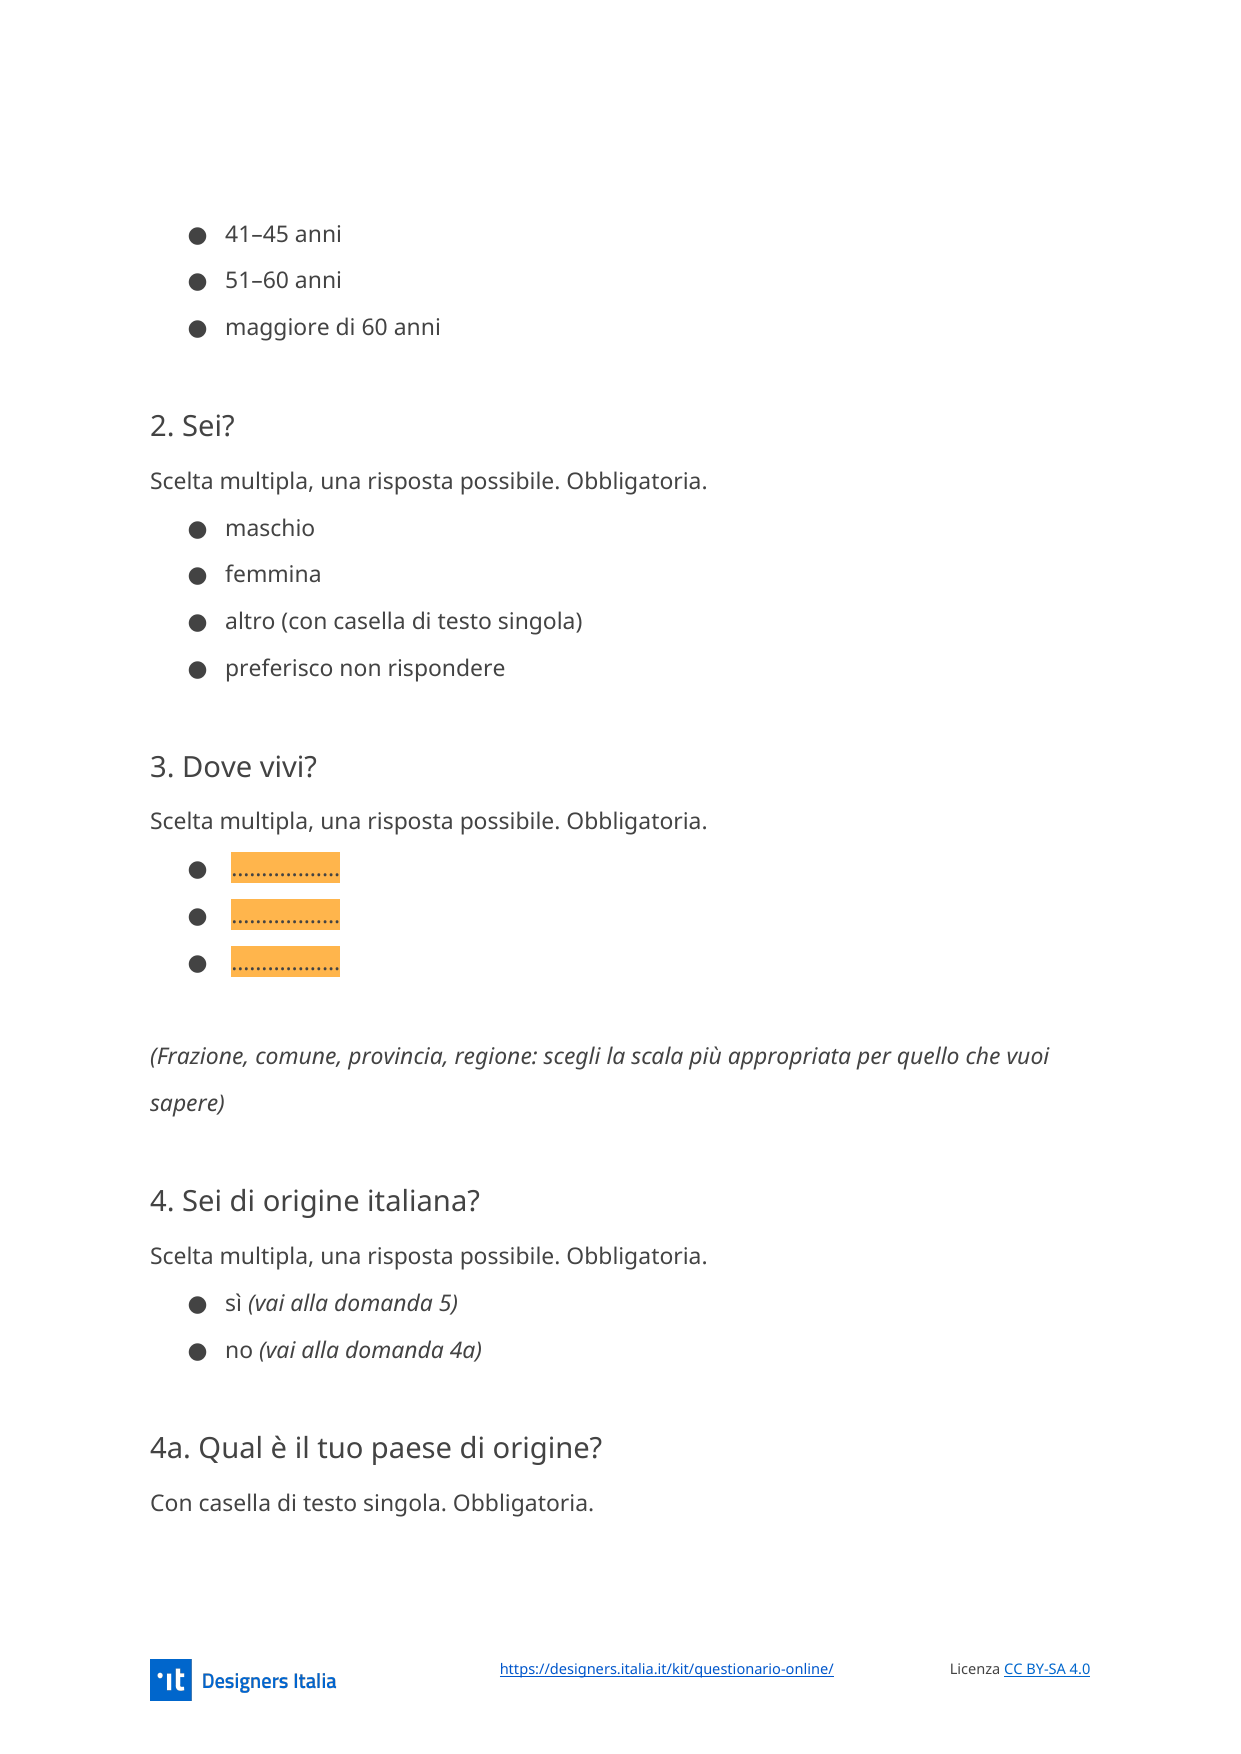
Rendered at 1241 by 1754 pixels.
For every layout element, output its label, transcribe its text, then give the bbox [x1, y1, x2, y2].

list maschio [187, 511, 1090, 543]
list no (vai alla domanda 4a) [187, 1333, 1090, 1365]
list ………...…… [187, 899, 1090, 930]
text (Frazione, comune, provincia, regione: scegli la scala più appropriata per quello che vuoi sapere) [150, 1040, 1090, 1118]
subtitle 4. Sei di origine italiana? [150, 1180, 1090, 1220]
text Scelta multipla, una risposta possibile. Obbligatoria. [150, 805, 1090, 837]
subtitle 2. Sei? [150, 405, 1090, 445]
list maggiore di 60 anni [187, 311, 1090, 343]
subtitle 3. Dove vivi? [150, 746, 1090, 786]
list 41–45 anni [187, 218, 1090, 249]
list 51–60 anni [187, 264, 1090, 296]
list sì (vai alla domanda 5) [187, 1287, 1090, 1318]
list ………...…… [187, 852, 1090, 883]
list preferisco non rispondere [187, 652, 1090, 683]
list ………...…… [187, 946, 1090, 977]
text Con casella di testo singola. Obbligatoria. [150, 1487, 1090, 1518]
picture [150, 1659, 347, 1701]
subtitle 4a. Qual è il tuo paese di origine? [150, 1427, 1090, 1467]
list altro (con casella di testo singola) [187, 605, 1090, 636]
text Scelta multipla, una risposta possibile. Obbligatoria. [150, 464, 1090, 496]
text Scelta multipla, una risposta possibile. Obbligatoria. [150, 1240, 1090, 1271]
list femmina [187, 558, 1090, 589]
